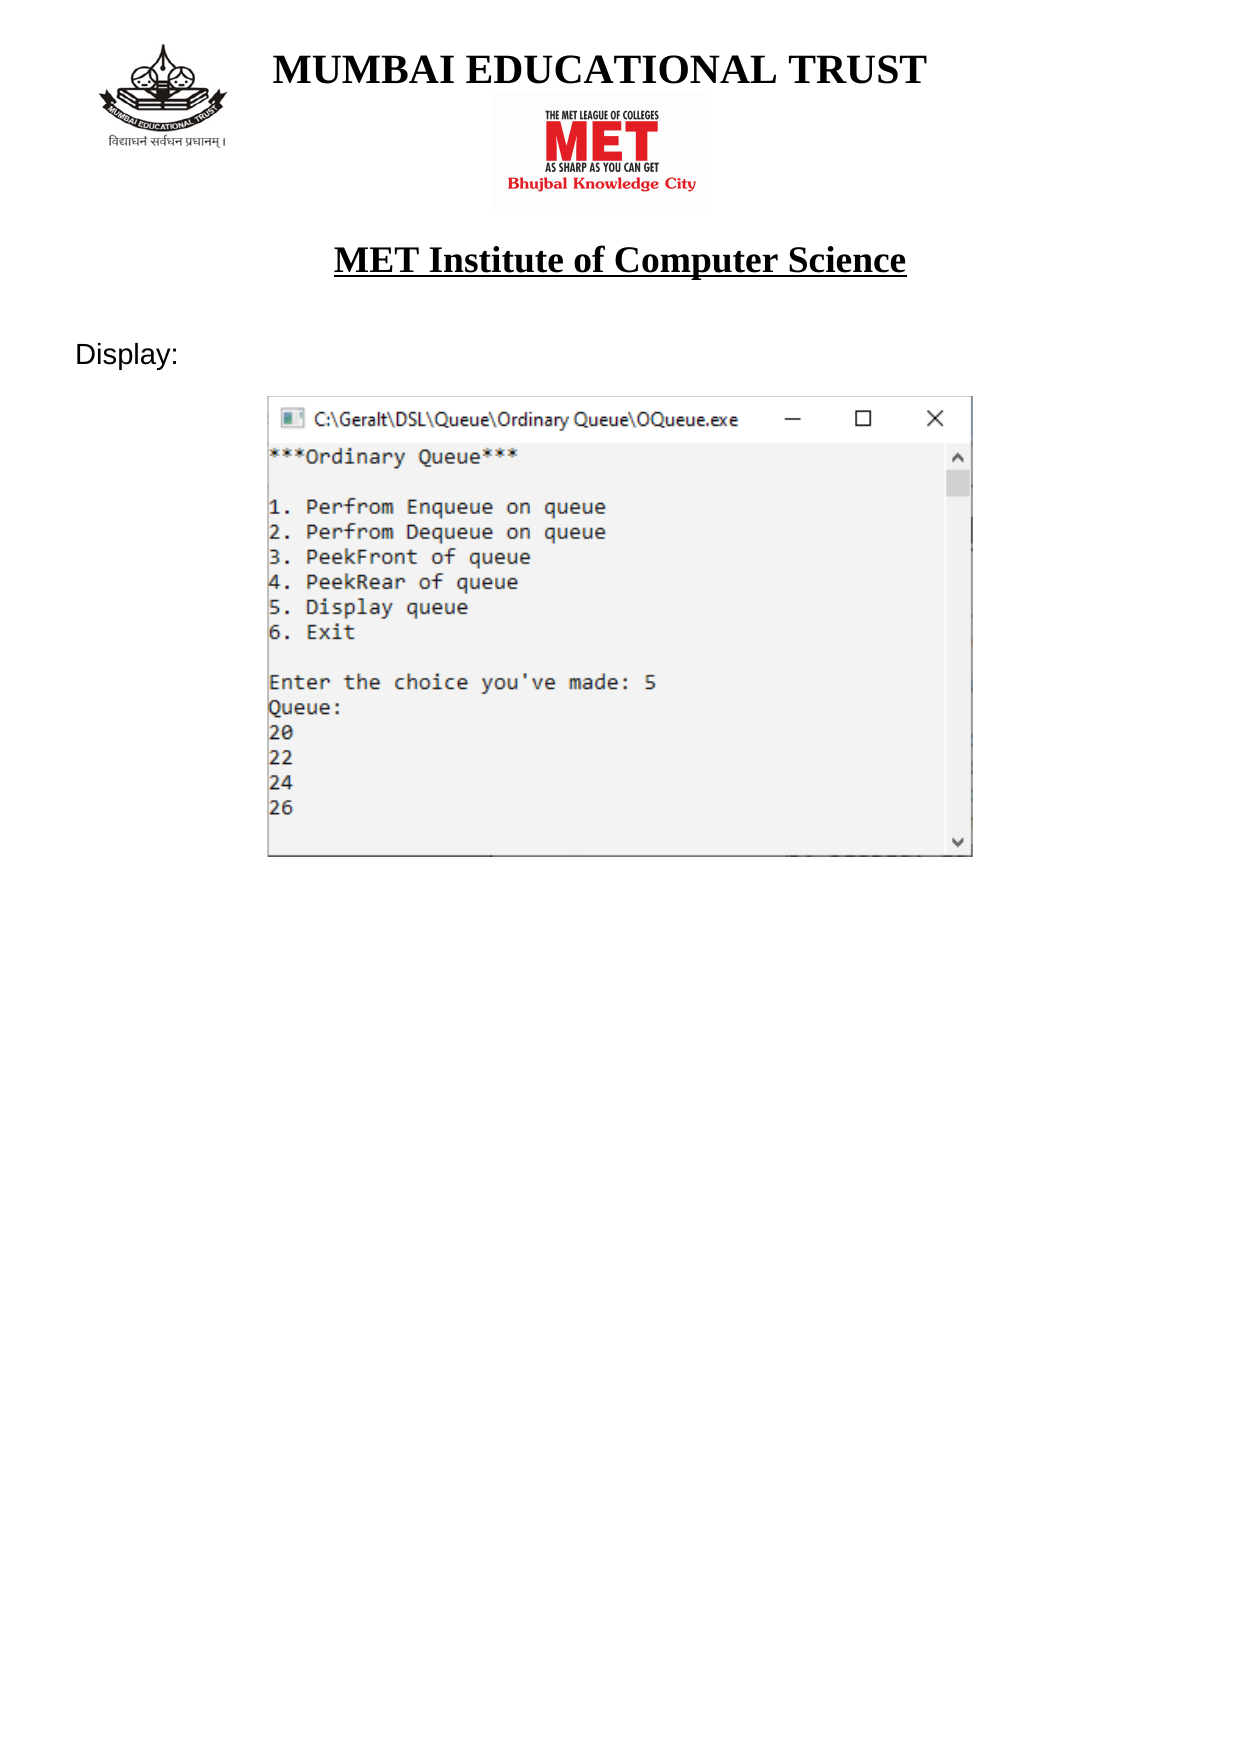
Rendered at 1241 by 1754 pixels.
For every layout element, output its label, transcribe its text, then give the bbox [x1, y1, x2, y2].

picture [267, 396, 973, 857]
picture [98, 44, 228, 148]
text Display: [75, 337, 1165, 370]
picture [492, 92, 712, 210]
